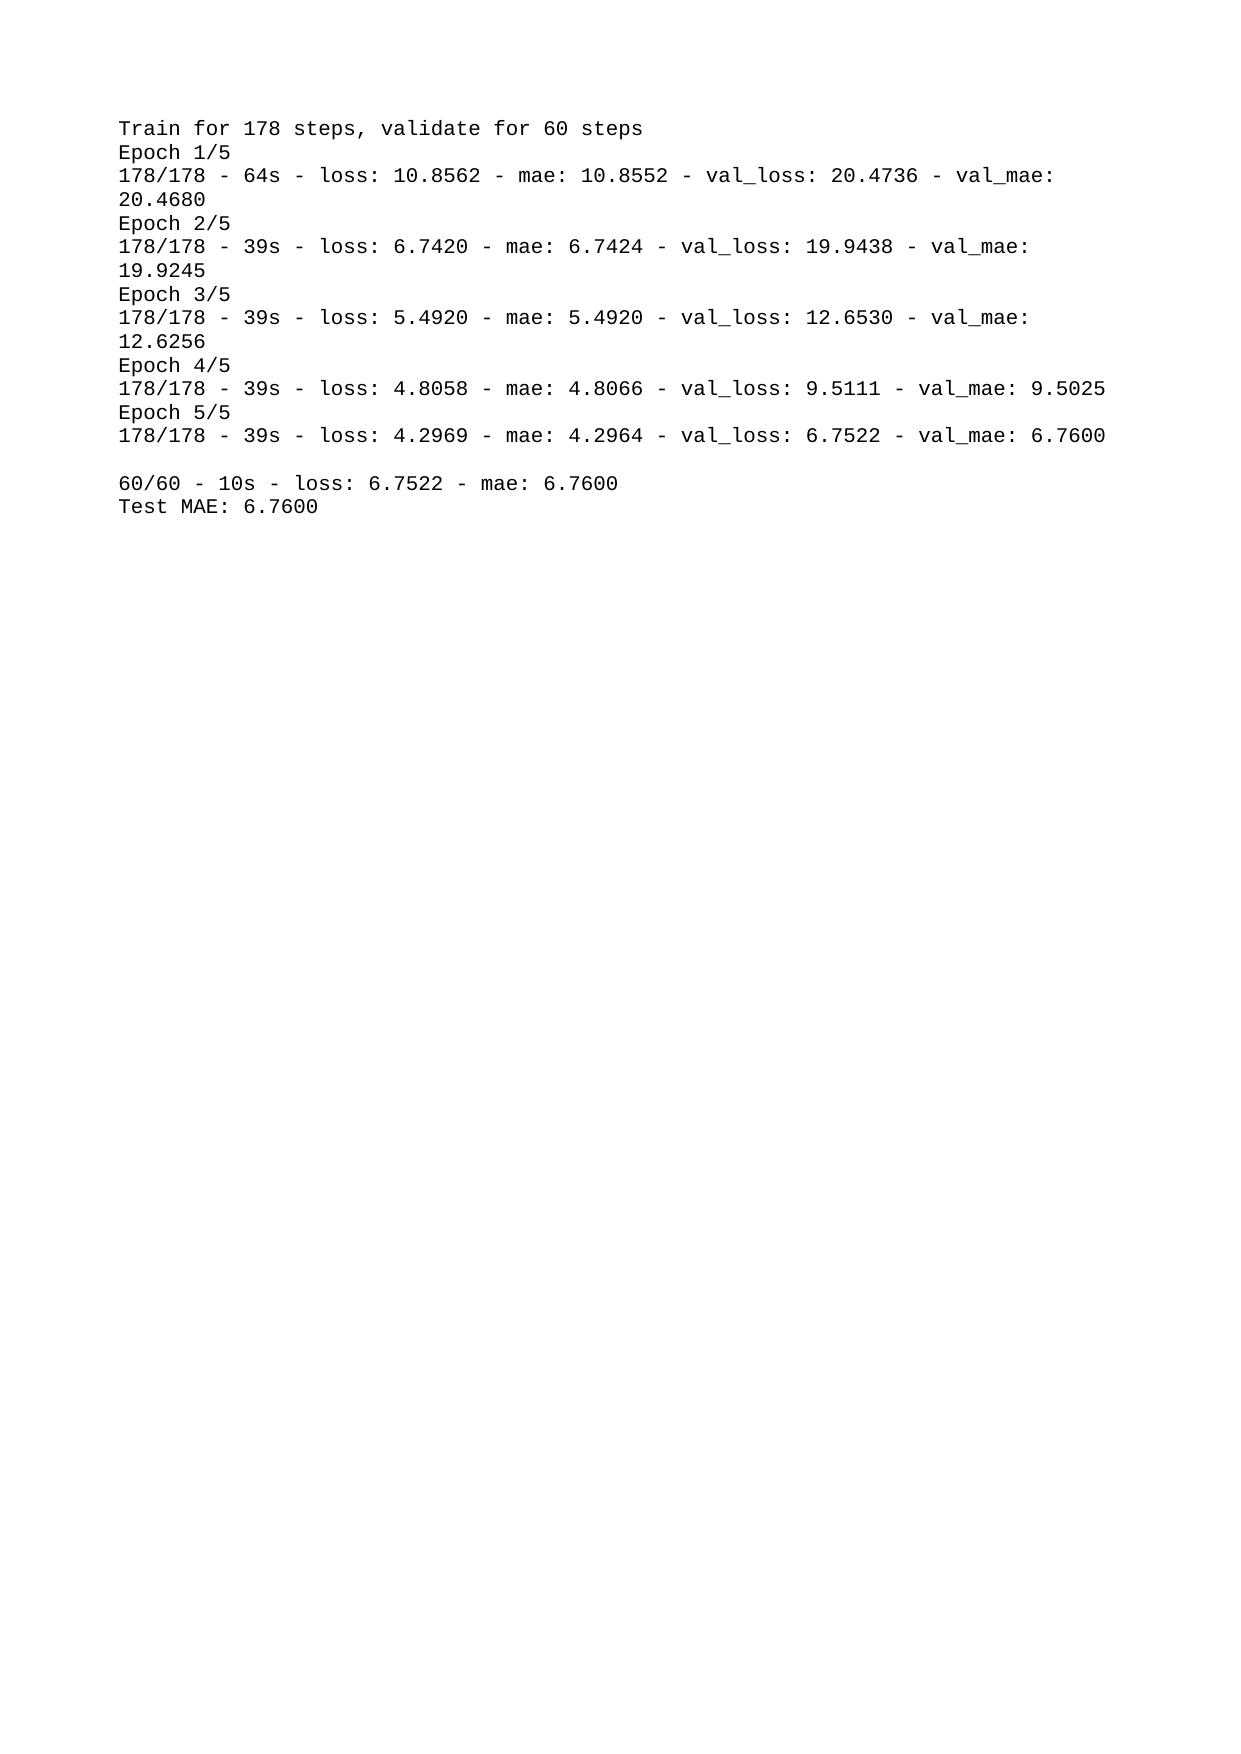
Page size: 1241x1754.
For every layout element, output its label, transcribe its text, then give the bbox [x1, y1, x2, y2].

text 178/178 - 64s - loss: 10.8562 - mae: 10.8552 - val_loss: 20.4736 - val_mae: 20.4680 [118, 165, 1122, 213]
text Test MAE: 6.7600 [118, 496, 1122, 520]
text 178/178 - 39s - loss: 4.8058 - mae: 4.8066 - val_loss: 9.5111 - val_mae: 9.5025 [118, 378, 1122, 402]
text Epoch 3/5 [118, 284, 1122, 307]
text Epoch 4/5 [118, 354, 1122, 378]
text 60/60 - 10s - loss: 6.7522 - mae: 6.7600 [118, 473, 1122, 496]
text Train for 178 steps, validate for 60 steps [118, 118, 1122, 142]
text Epoch 1/5 [118, 142, 1122, 165]
text 178/178 - 39s - loss: 4.2969 - mae: 4.2964 - val_loss: 6.7522 - val_mae: 6.7600 [118, 426, 1122, 449]
text 178/178 - 39s - loss: 6.7420 - mae: 6.7424 - val_loss: 19.9438 - val_mae: 19.9245 [118, 236, 1122, 284]
text 178/178 - 39s - loss: 5.4920 - mae: 5.4920 - val_loss: 12.6530 - val_mae: 12.6256 [118, 307, 1122, 354]
text Epoch 2/5 [118, 213, 1122, 236]
text Epoch 5/5 [118, 402, 1122, 426]
